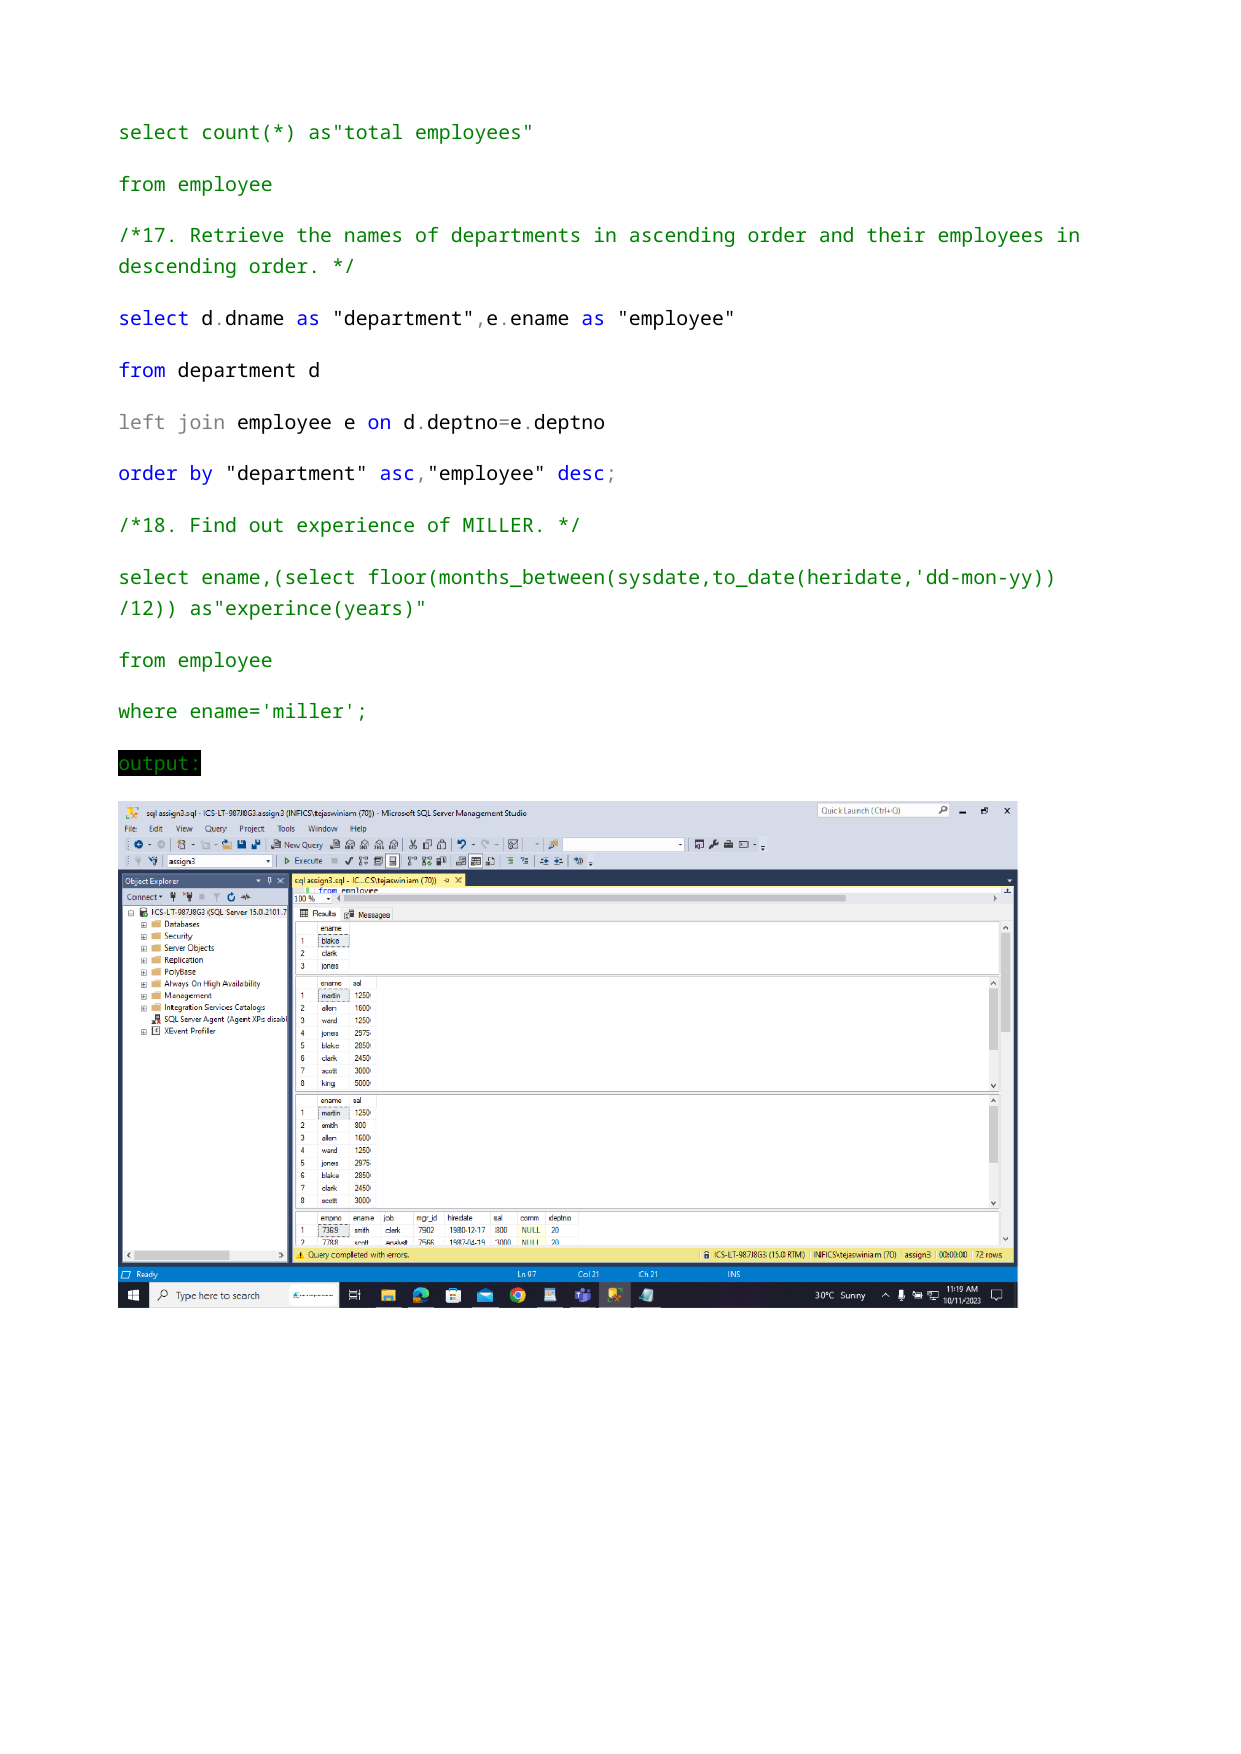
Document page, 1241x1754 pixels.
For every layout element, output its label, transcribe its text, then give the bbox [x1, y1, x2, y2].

text select d.dname as "department",e.ename as "employee" [118, 304, 1122, 331]
text from department d [118, 356, 1122, 383]
text from employee [118, 170, 1122, 197]
text select ename,(select floor(months_between(sysdate,to_date(heridate,'dd-mon-yy)) /12)) as"experince(years)" [118, 563, 1122, 621]
text order by "department" asc,"employee" desc; [118, 460, 1122, 487]
text from employee [118, 646, 1122, 673]
text select count(*) as"total employees" [118, 118, 1122, 145]
text /*17. Retrieve the names of departments in ascending order and their employees in descending order. */ [118, 222, 1122, 279]
text /*18. Find out experience of MILLER. */ [118, 511, 1122, 538]
text output: [118, 749, 1122, 776]
text left join employee e on d.deptno=e.deptno [118, 408, 1122, 435]
text where ename='miller'; [118, 698, 1122, 725]
